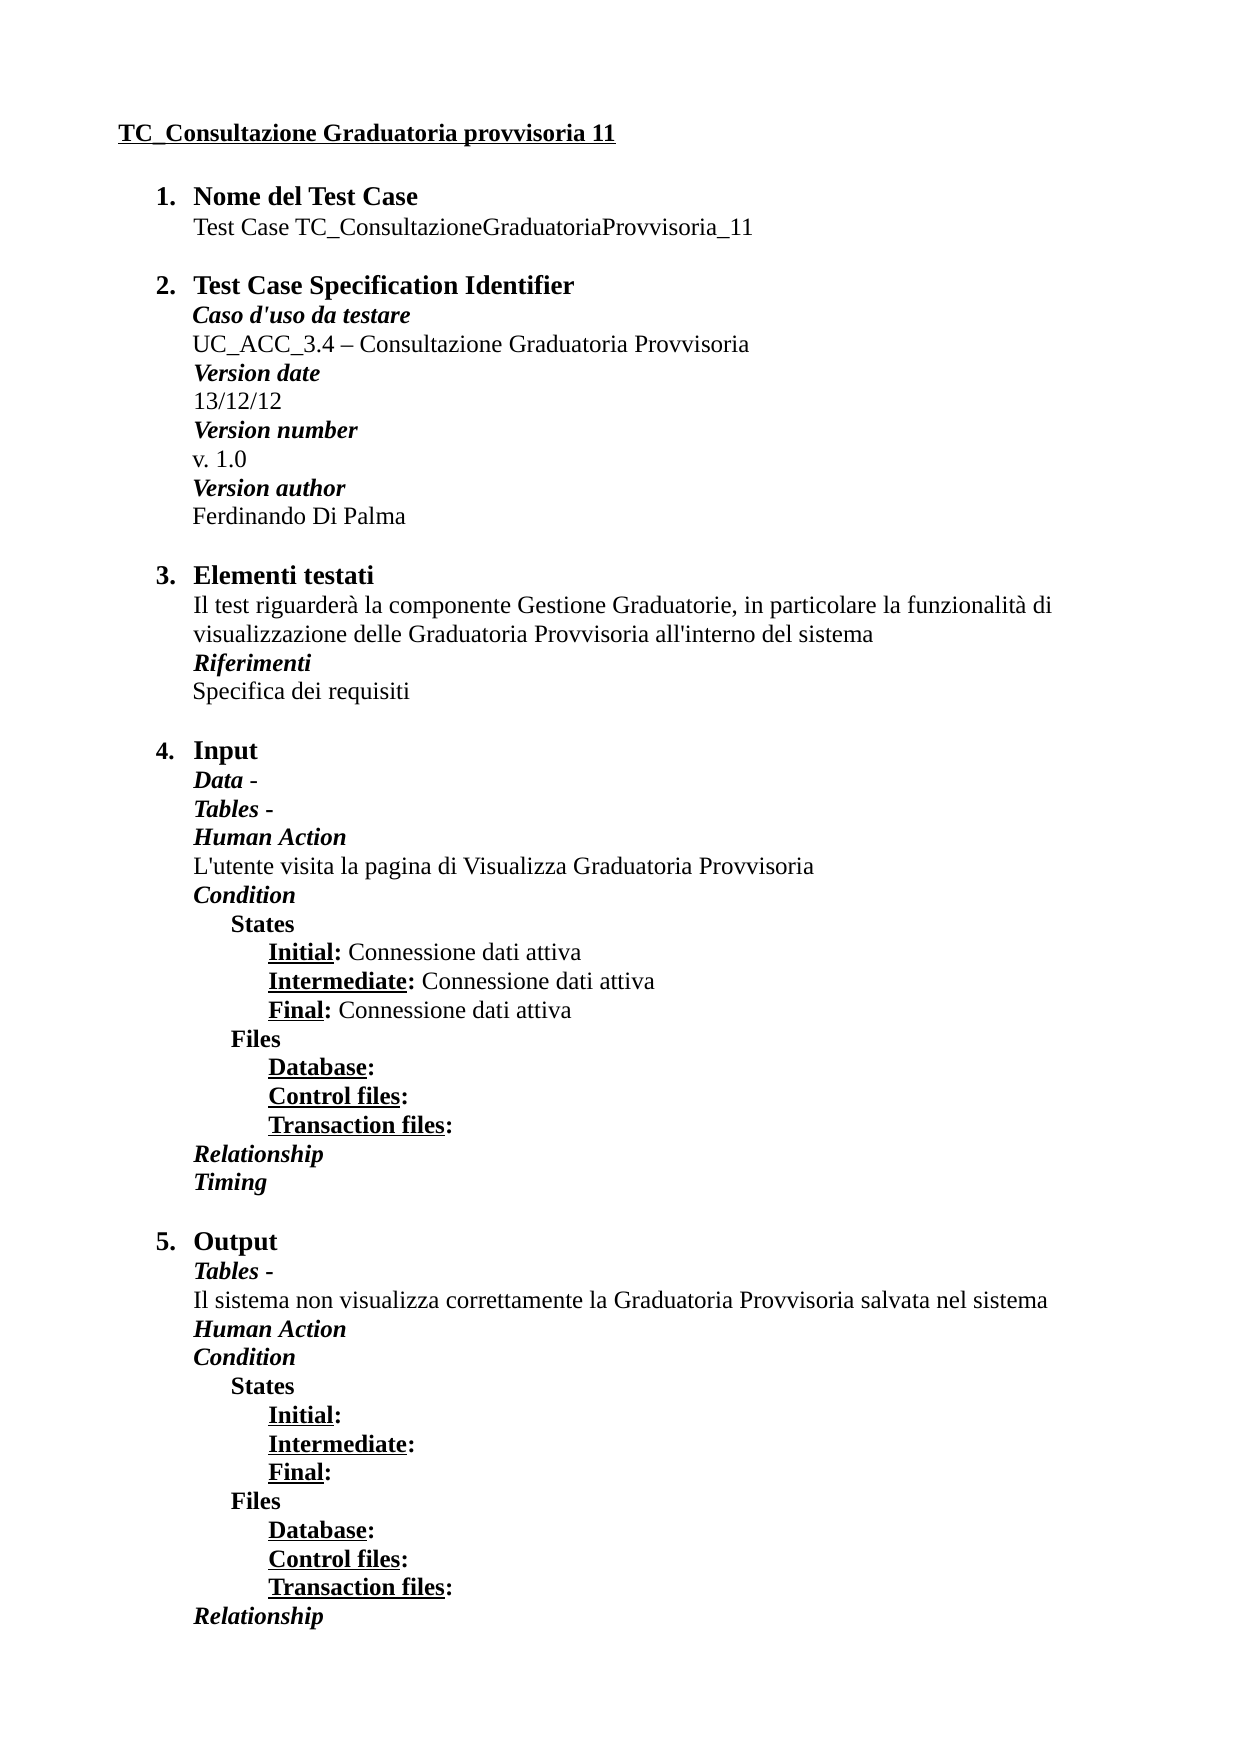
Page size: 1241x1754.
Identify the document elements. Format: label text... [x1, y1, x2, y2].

text Specifica dei requisiti [118, 676, 1122, 705]
list Test Case Specification Identifier [156, 269, 1122, 300]
list Version date [156, 358, 1122, 386]
list Condition [156, 880, 1122, 909]
list Intermediate: [231, 1429, 1122, 1457]
list Control files: [231, 1081, 1122, 1110]
list Tables - [156, 1256, 1122, 1285]
list Intermediate: Connessione dati attiva [231, 966, 1122, 995]
list L'utente visita la pagina di Visualizza Graduatoria Provvisoria [156, 851, 1122, 880]
list Files [193, 1486, 1122, 1515]
text Caso d'uso da testare [118, 300, 1122, 329]
list Initial: [231, 1400, 1122, 1429]
list Timing [156, 1167, 1122, 1196]
list Condition [156, 1342, 1122, 1371]
list Input [156, 734, 1122, 765]
list States [193, 1371, 1122, 1400]
list Il sistema non visualizza correttamente la Graduatoria Provvisoria salvata nel sistema [156, 1285, 1122, 1314]
text TC_Consultazione Graduatoria provvisoria 11 [118, 118, 1122, 147]
list Control files: [231, 1544, 1122, 1572]
list Test Case TC_ConsultazioneGraduatoriaProvvisoria_11 [156, 212, 1122, 240]
list Riferimenti [156, 648, 1122, 676]
list Final: Connessione dati attiva [231, 995, 1122, 1024]
list Database: [231, 1515, 1122, 1544]
list Il test riguarderà la componente Gestione Graduatorie, in particolare la funzionalità di visualizzazione delle Graduatoria Provvisoria all'interno del sistema [156, 590, 1122, 648]
list Nome del Test Case [156, 180, 1122, 212]
text Version author [118, 473, 1122, 501]
list Elementi testati [156, 559, 1122, 590]
list Files [193, 1024, 1122, 1052]
list Database: [231, 1052, 1122, 1081]
text UC_ACC_3.4 – Consultazione Graduatoria Provvisoria [118, 329, 1122, 358]
list Version number [156, 415, 1122, 444]
list Human Action [156, 1314, 1122, 1342]
list 13/12/12 [156, 386, 1122, 415]
list Initial: Connessione dati attiva [231, 937, 1122, 966]
list Human Action [156, 822, 1122, 851]
list Relationship [156, 1601, 1122, 1630]
list Final: [231, 1457, 1122, 1486]
list Output [156, 1225, 1122, 1256]
list Tables - [156, 794, 1122, 822]
list Relationship [156, 1139, 1122, 1167]
text Ferdinando Di Palma [118, 501, 1122, 530]
list Transaction files: [231, 1110, 1122, 1139]
list States [193, 909, 1122, 937]
list Data - [156, 765, 1122, 794]
text v. 1.0 [118, 444, 1122, 473]
list Transaction files: [231, 1572, 1122, 1601]
